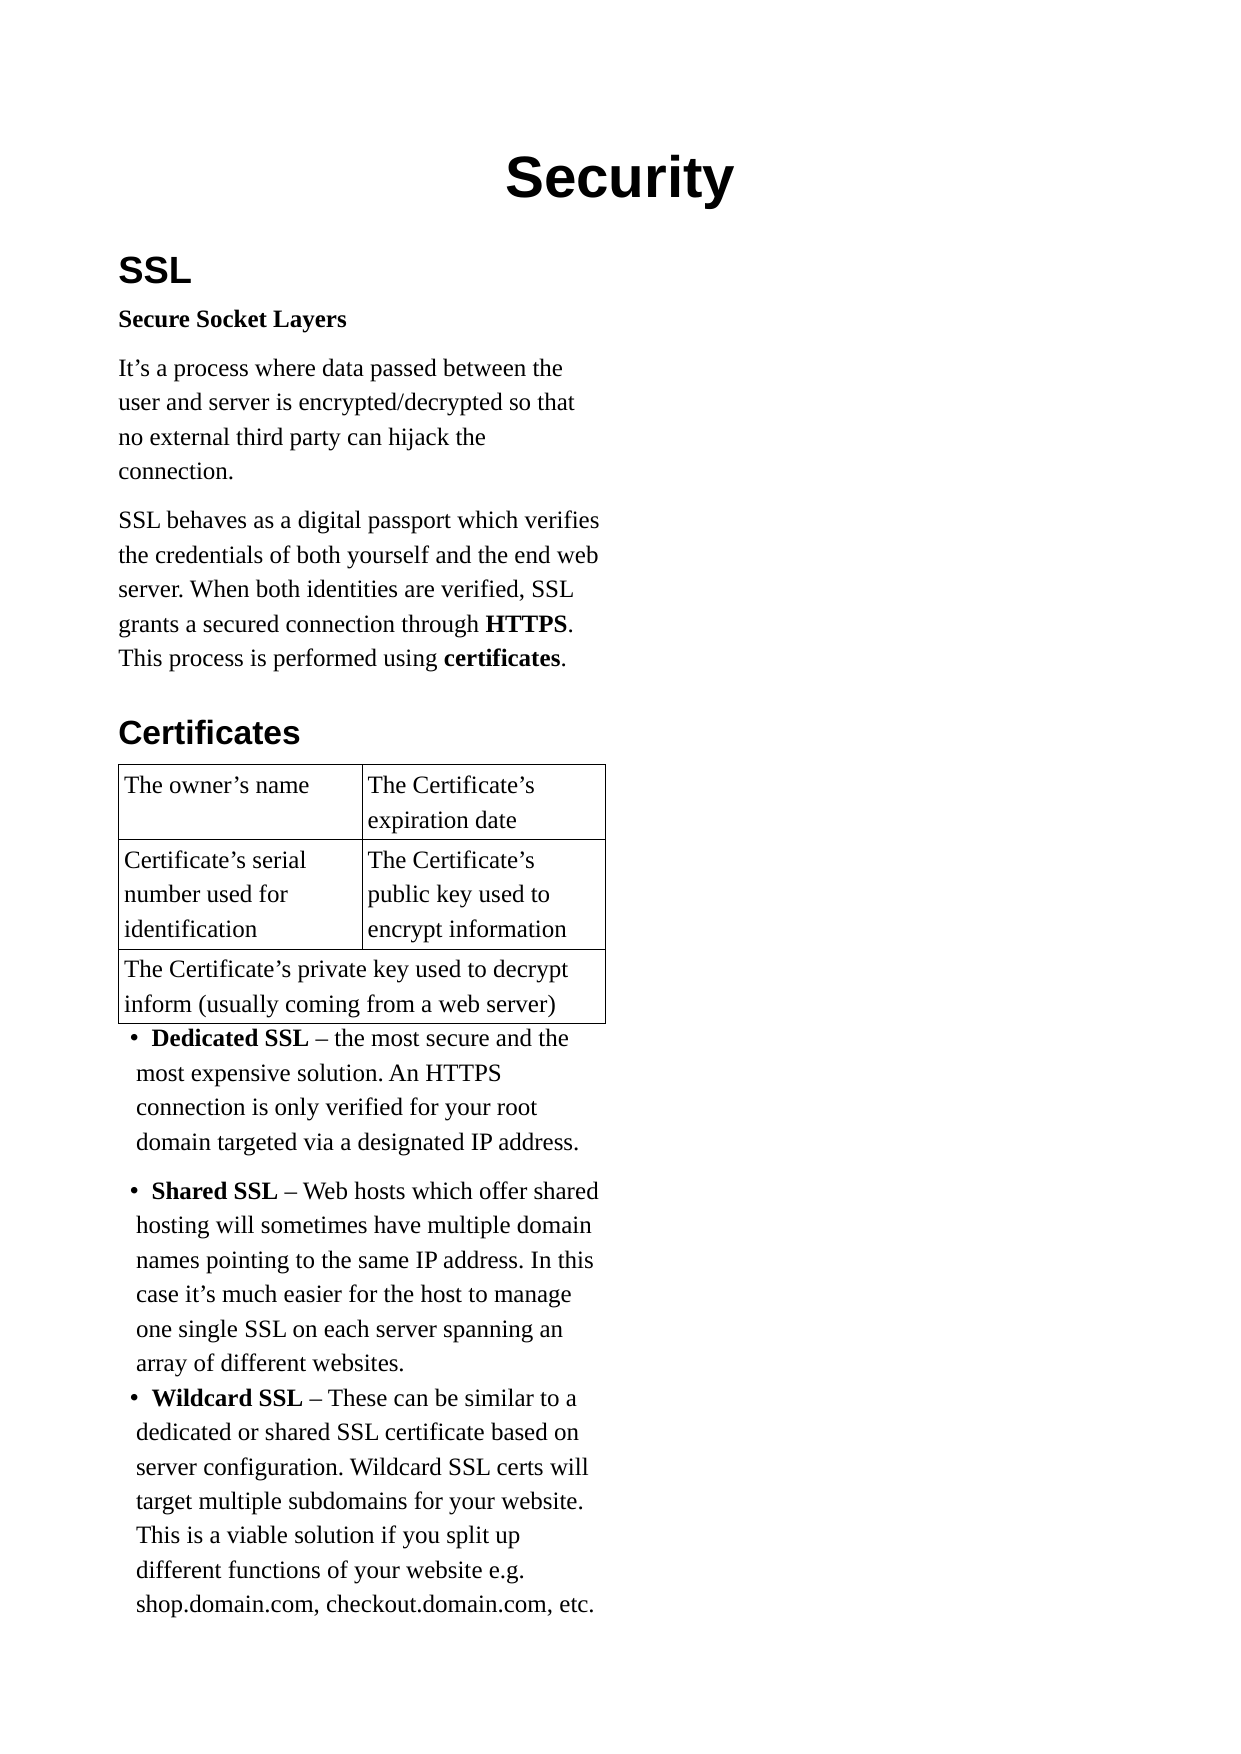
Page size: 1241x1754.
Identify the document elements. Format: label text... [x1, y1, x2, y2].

text It’s a process where data passed between the user and server is encrypted/decrypted so that no external third party can hijack the connection. [118, 353, 605, 485]
subtitle Certificates [118, 713, 605, 752]
title Security [118, 143, 1122, 210]
list Wildcard SSL – These can be similar to a dedicated or shared SSL certificate based on server configuration. Wildcard SSL certs will target multiple subdomains for your website. This is a viable solution if you split up different functions of your website e.g. shop.domain.com, checkout.domain.com, etc. [130, 1383, 605, 1618]
table_header The owner’s name [119, 765, 362, 839]
text SSL behaves as a digital passport which verifies the credentials of both yourself and the end web server. When both identities are verified, SSL grants a secured connection through HTTPS. This process is performed using certificates. [118, 505, 605, 672]
list Shared SSL – Web hosts which offer shared hosting will sometimes have multiple domain names pointing to the same IP address. In this case it’s much easier for the host to manage one single SSL on each server spanning an array of different websites. [130, 1176, 605, 1377]
table_header The Certificate’s expiration date [363, 765, 605, 839]
list Dedicated SSL – the most secure and the most expensive solution. An HTTPS connection is only verified for your root domain targeted via a designated IP address. [130, 1024, 605, 1156]
table_cell Certificate’s serial number used for identification [119, 840, 362, 948]
table_cell The Certificate’s public key used to encrypt information [363, 840, 605, 948]
table_cell The Certificate’s private key used to decrypt inform (usually coming from a web server) [119, 950, 605, 1023]
subtitle SSL [118, 248, 605, 291]
text Secure Socket Layers [118, 304, 605, 333]
